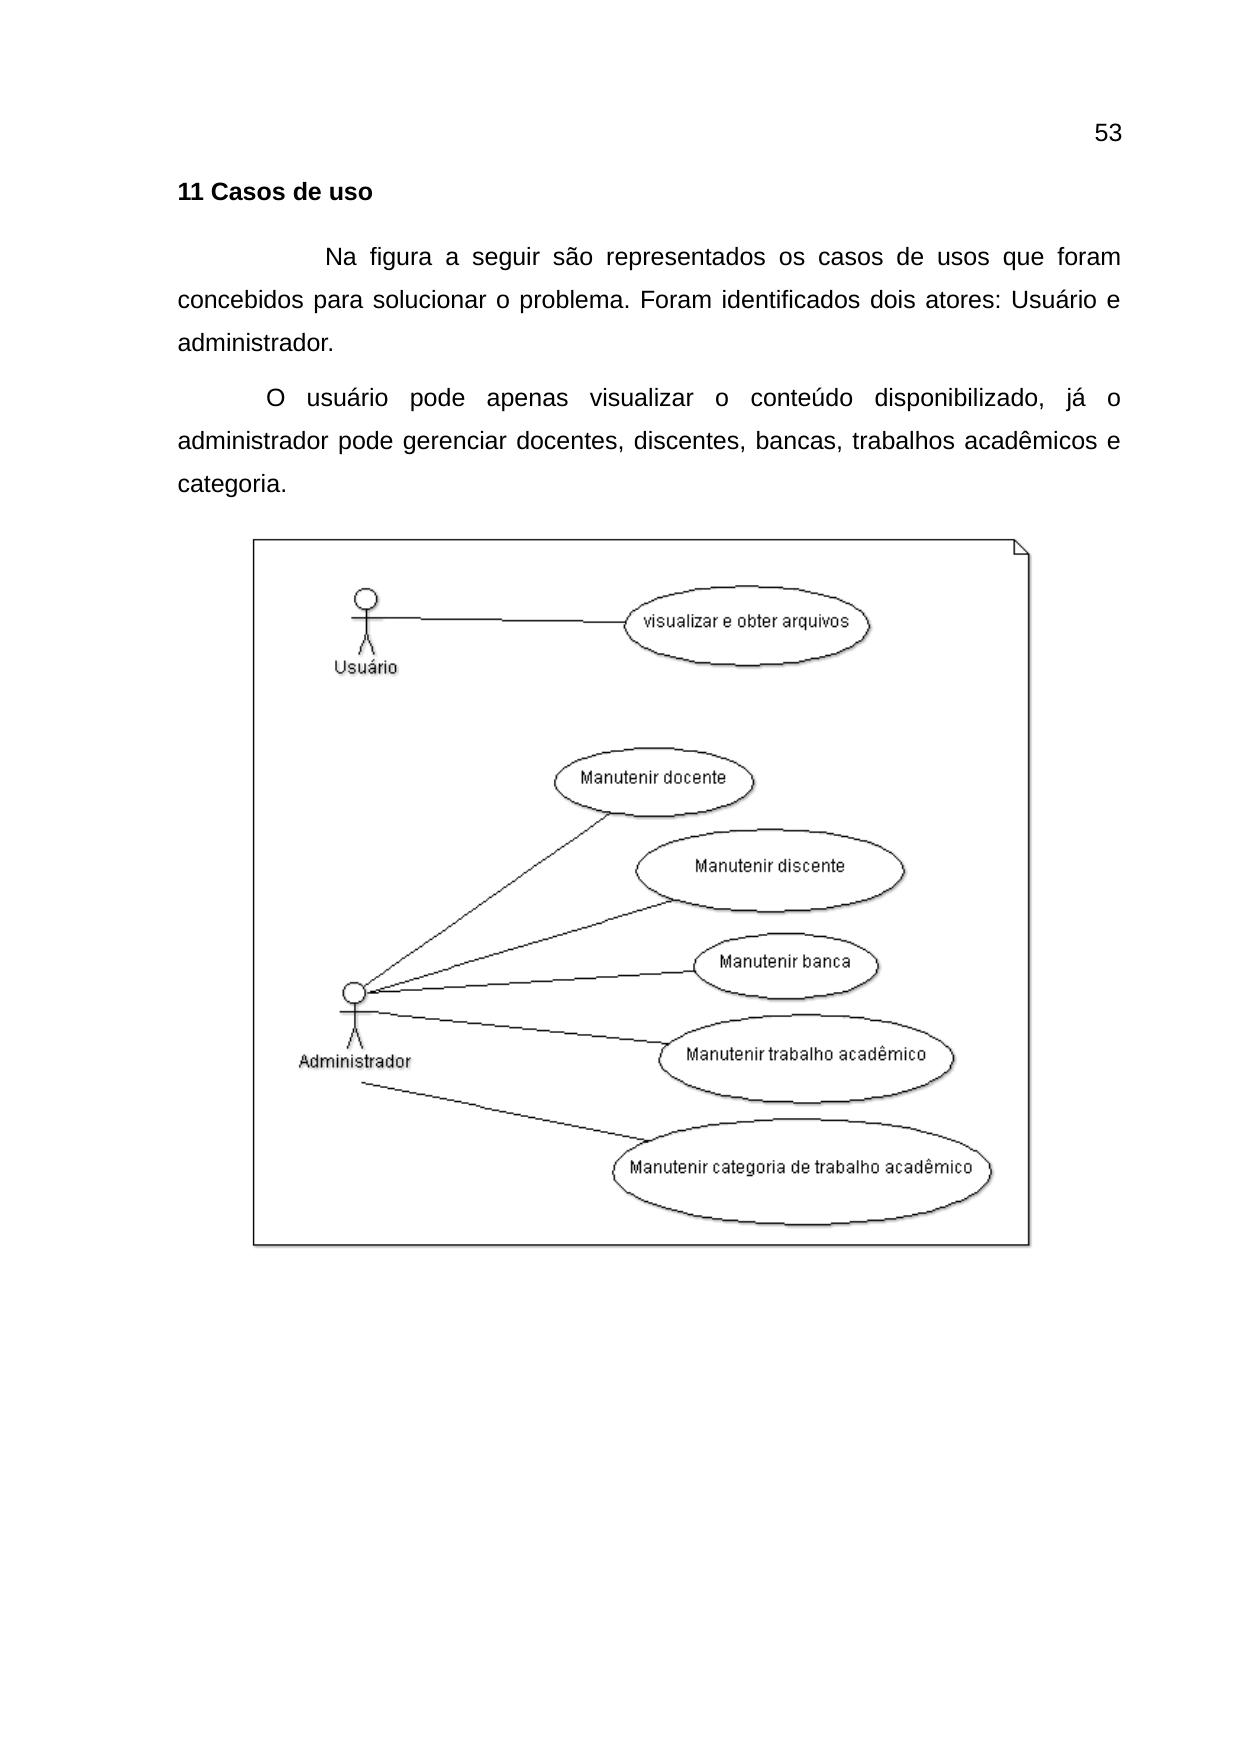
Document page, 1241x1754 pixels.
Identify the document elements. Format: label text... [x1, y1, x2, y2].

text 11 Casos de uso [177, 177, 1122, 206]
text O usuário pode apenas visualizar o conteúdo disponibilizado, já o administrador pode gerenciar docentes, discentes, bancas, trabalhos acadêmicos e categoria. [177, 383, 1122, 498]
picture [243, 527, 1038, 1253]
text Na figura a seguir são representados os casos de usos que foram concebidos para solucionar o problema. Foram identificados dois atores: Usuário e administrador. [177, 241, 1122, 356]
